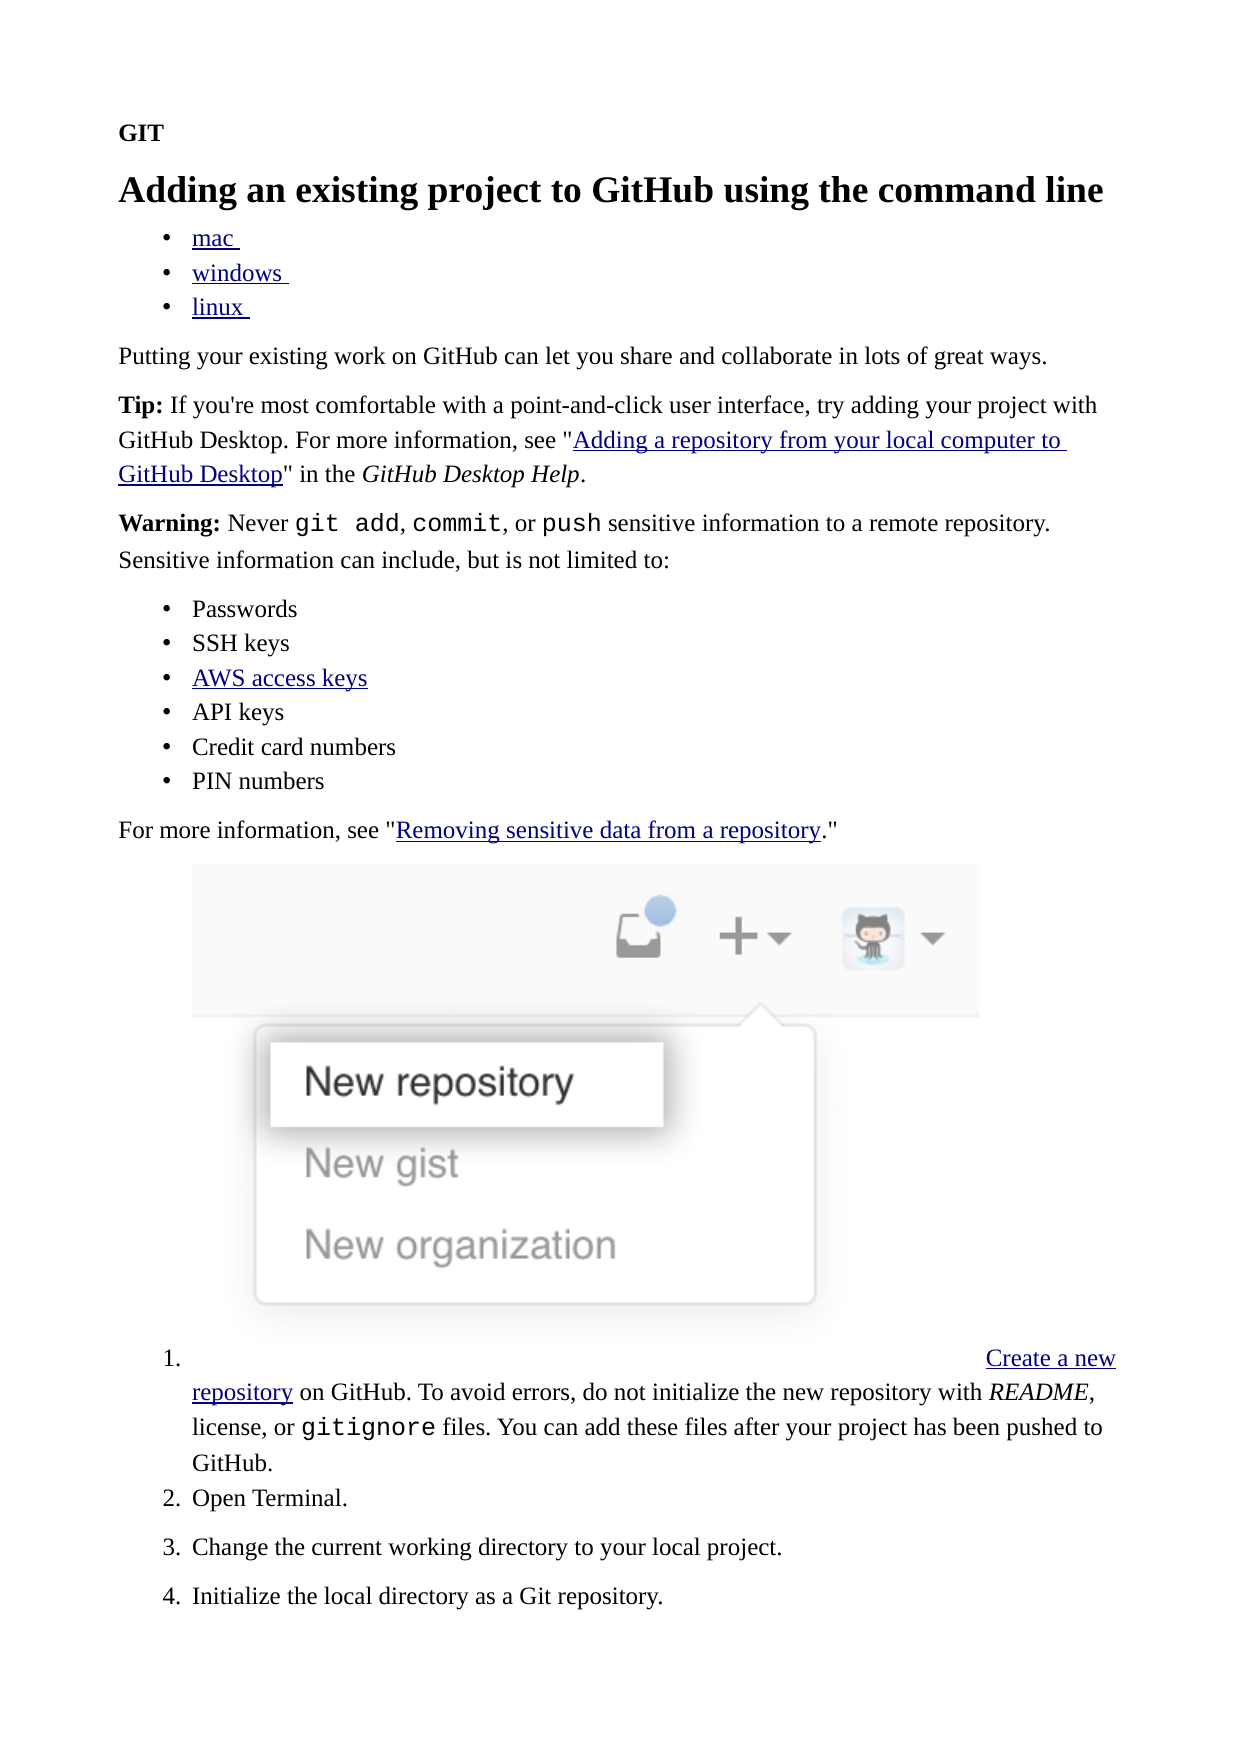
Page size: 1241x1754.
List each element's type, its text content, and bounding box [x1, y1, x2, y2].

list linux [162, 292, 1122, 321]
list PIN numbers [162, 766, 1122, 795]
text Tip: If you're most comfortable with a point-and-click user interface, try adding your project with GitHub Desktop. For more information, see "Adding a repository from your local computer to GitHub Desktop" in the GitHub Desktop Help. [118, 390, 1122, 488]
list Change the current working directory to your local project. [162, 1532, 1122, 1561]
list Passwords [162, 594, 1122, 623]
list Open Terminal. [162, 1483, 1122, 1512]
subtitle Adding an existing project to GitHub using the command line [118, 168, 1122, 211]
list Create a new repository on GitHub. To avoid errors, do not initialize the new repository with README, license, or gitignore files. You can add these files after your project has been pushed to GitHub. [162, 864, 1122, 1477]
picture [191, 864, 980, 1367]
text For more information, see "Removing sensitive data from a repository." [118, 816, 1122, 844]
list Initialize the local directory as a Git repository. [162, 1581, 1122, 1610]
list AWS access keys [162, 663, 1122, 692]
text Putting your existing work on GitHub can let you share and collaborate in lots of great ways. [118, 341, 1122, 370]
list SSH keys [162, 628, 1122, 657]
text GIT [118, 118, 1122, 147]
list windows [162, 258, 1122, 287]
list API keys [162, 697, 1122, 726]
list Credit card numbers [162, 732, 1122, 761]
list mac [162, 223, 1122, 252]
text Warning: Never git add, commit, or push sensitive information to a remote repository. Sensitive information can include, but is not limited to: [118, 508, 1122, 574]
